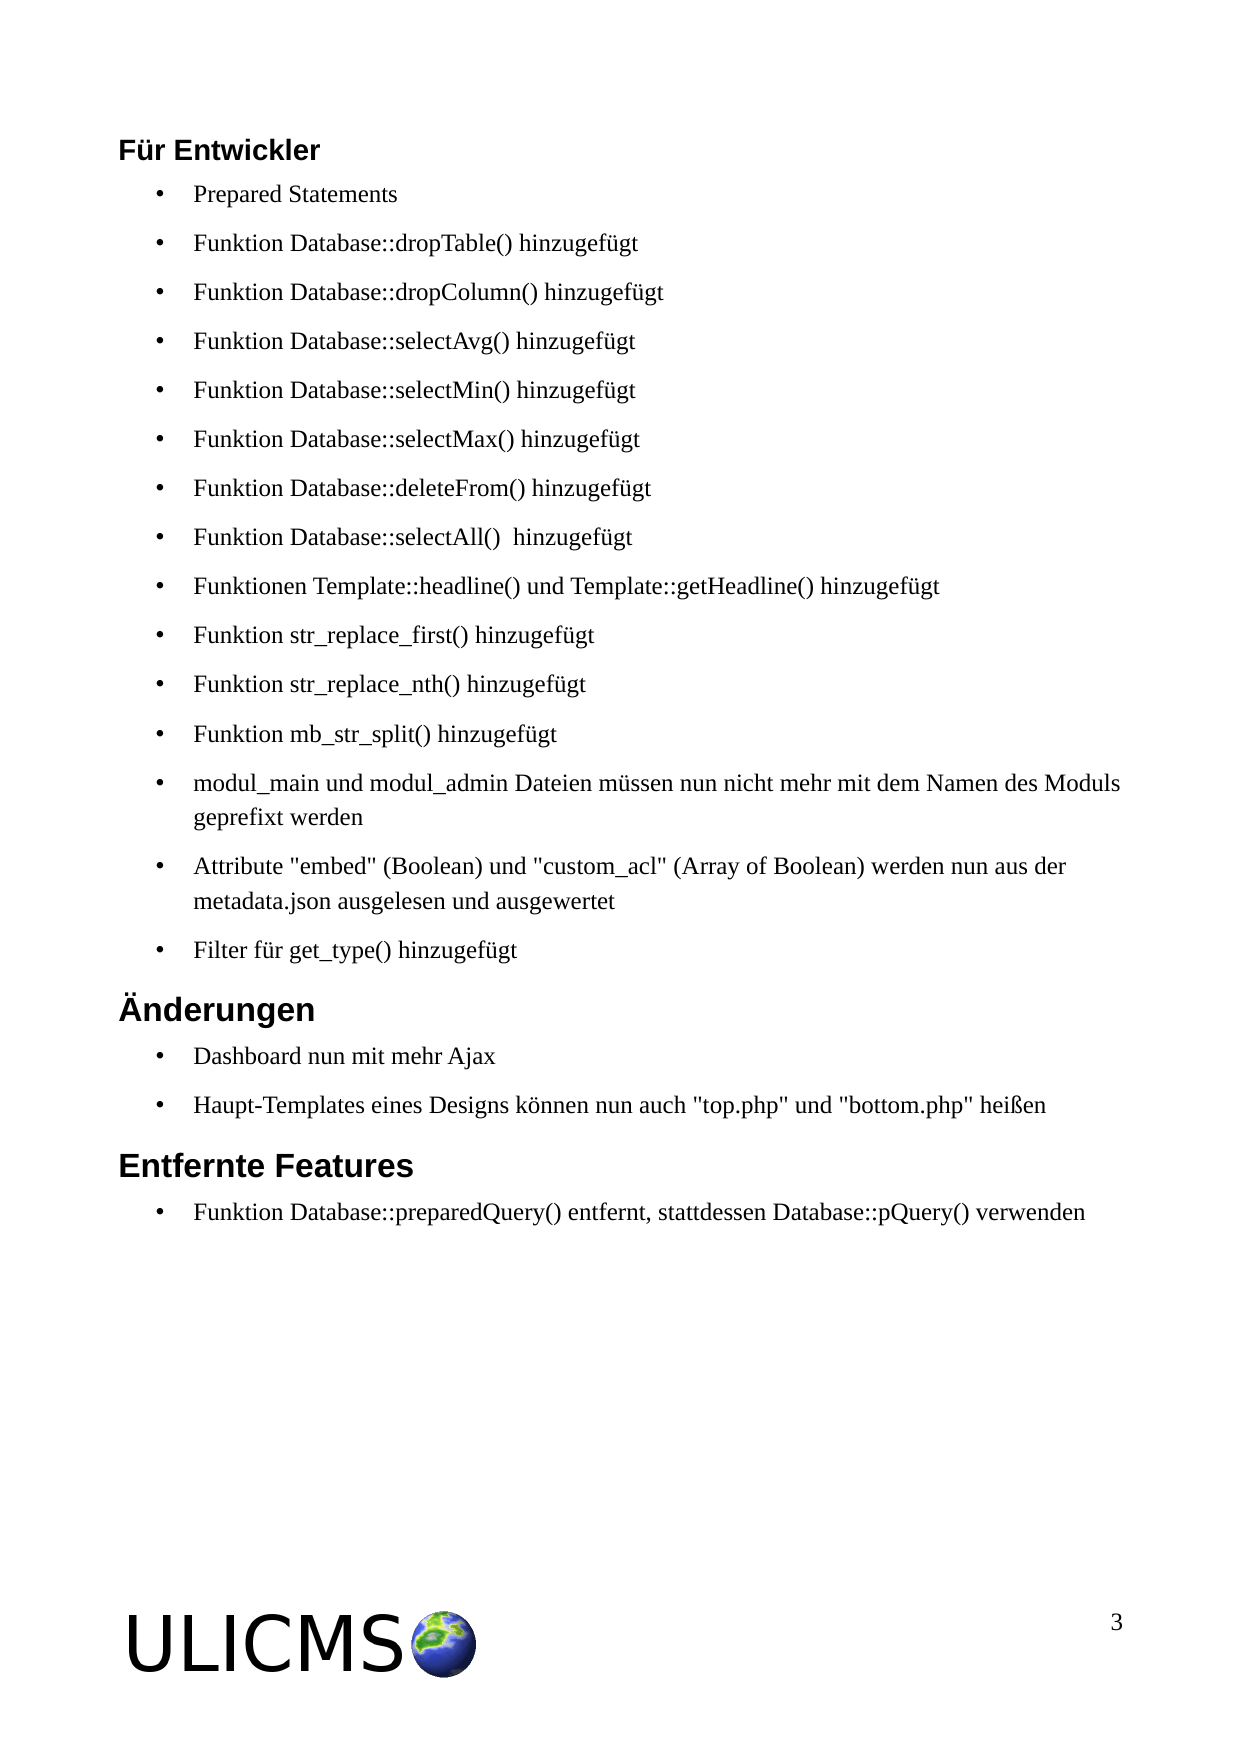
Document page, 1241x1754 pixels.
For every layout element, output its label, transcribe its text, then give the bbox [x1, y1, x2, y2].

list Funktion Database::selectMin() hinzugefügt [156, 375, 1123, 404]
list Funktion Database::selectMax() hinzugefügt [156, 424, 1123, 453]
list modul_main und modul_admin Dateien müssen nun nicht mehr mit dem Namen des Moduls geprefixt werden [156, 768, 1123, 831]
list Funktion mb_str_split() hinzugefügt [156, 719, 1123, 747]
list Funktion str_replace_nth() hinzugefügt [156, 669, 1123, 698]
list Funktion Database::deleteFrom() hinzugefügt [156, 473, 1123, 502]
list Funktion str_replace_first() hinzugefügt [156, 621, 1123, 649]
list Funktion Database::selectAvg() hinzugefügt [156, 326, 1123, 355]
list Funktion Database::dropTable() hinzugefügt [156, 228, 1123, 257]
list Funktion Database::preparedQuery() entfernt, stattdessen Database::pQuery() verwenden [156, 1197, 1123, 1226]
list Filter für get_type() hinzugefügt [156, 935, 1123, 963]
subtitle Änderungen [118, 990, 1123, 1029]
picture [118, 1607, 479, 1681]
list Prepared Statements [156, 179, 1123, 208]
list Funktion Database::dropColumn() hinzugefügt [156, 277, 1123, 306]
list Funktionen Template::headline() und Template::getHeadline() hinzugefügt [156, 571, 1123, 600]
list Funktion Database::selectAll() hinzugefügt [156, 522, 1123, 551]
subtitle Entfernte Features [118, 1146, 1123, 1184]
list Attribute "embed" (Boolean) und "custom_acl" (Array of Boolean) werden nun aus der metadata.json ausgelesen und ausgewertet [156, 851, 1123, 914]
list Haupt-Templates eines Designs können nun auch "top.php" und "bottom.php" heißen [156, 1090, 1123, 1119]
subtitle Für Entwickler [118, 133, 1123, 166]
list Dashboard nun mit mehr Ajax [156, 1041, 1123, 1070]
